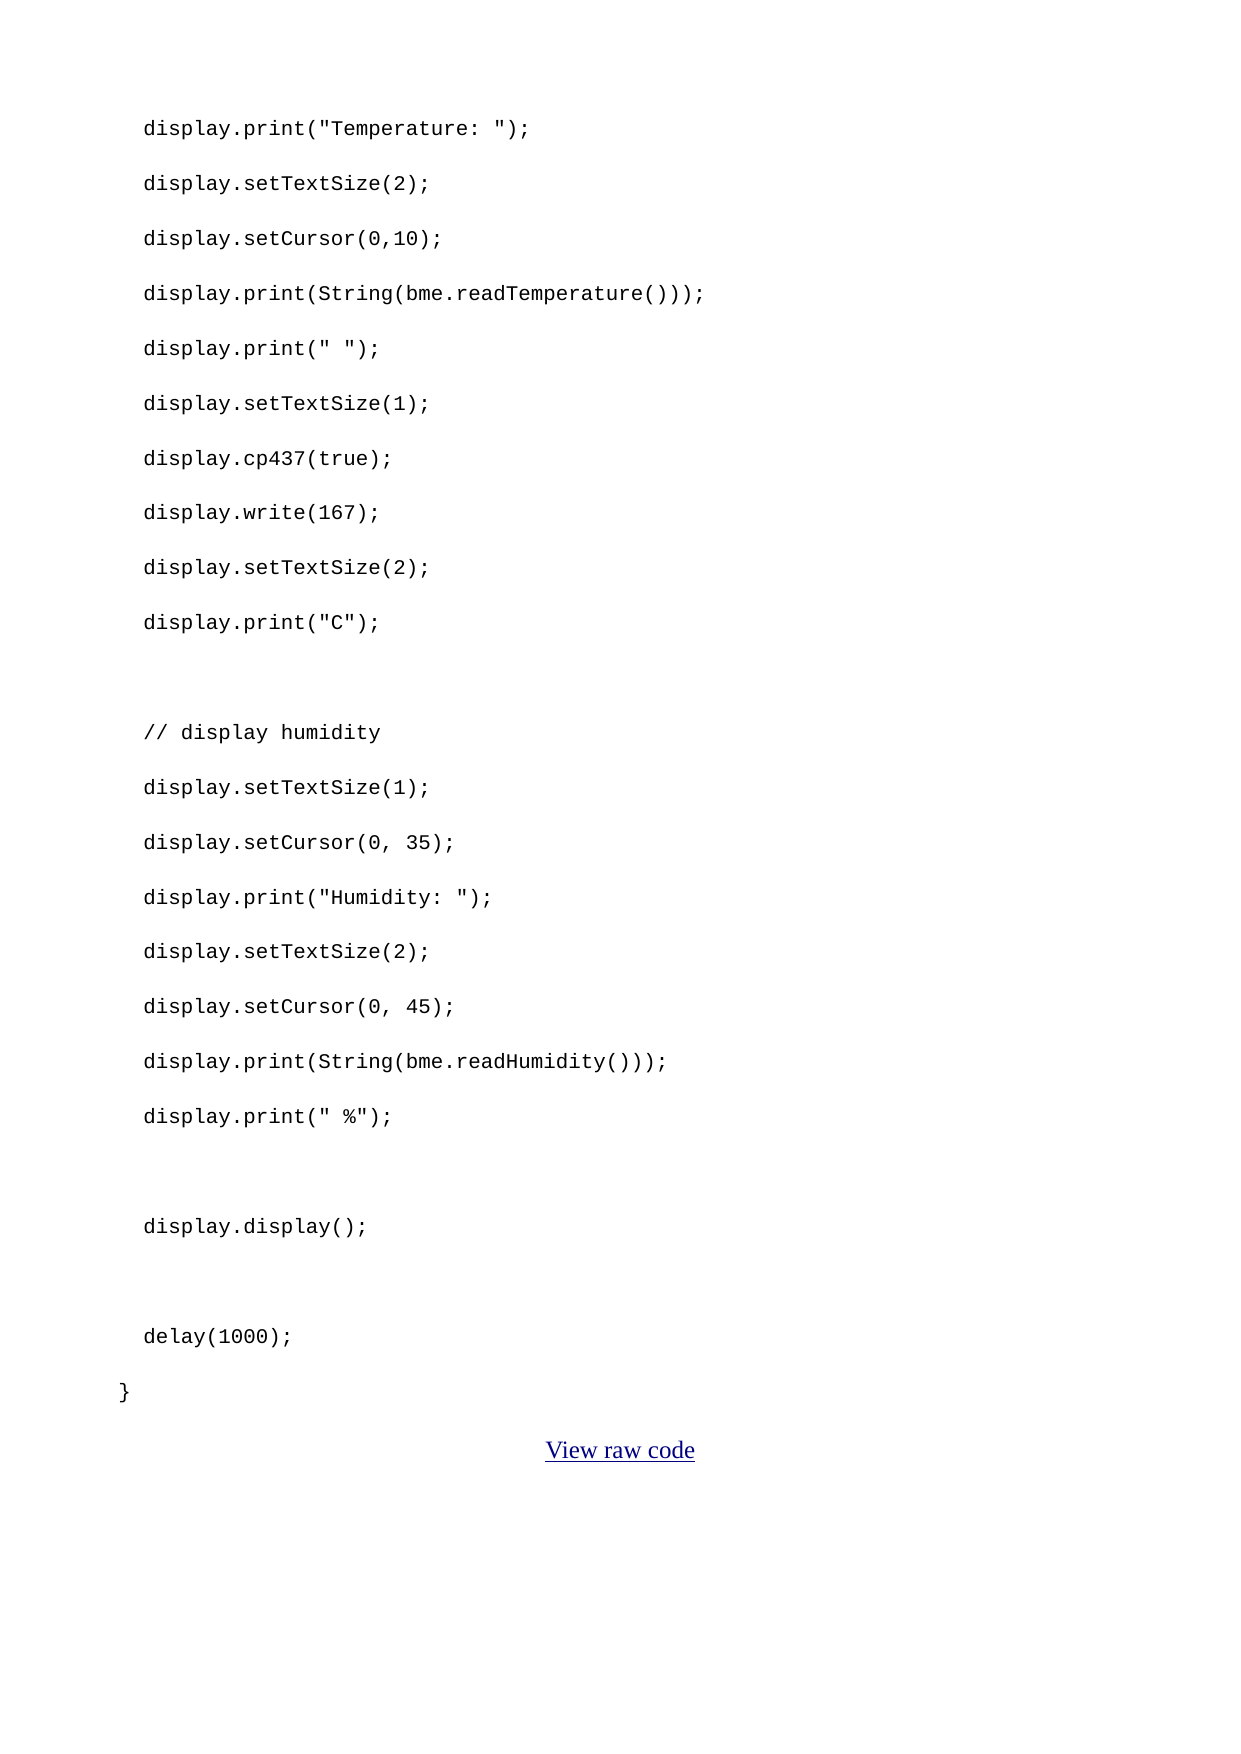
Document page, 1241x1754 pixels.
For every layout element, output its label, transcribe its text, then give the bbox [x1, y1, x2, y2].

text display.setTextSize(1); [118, 777, 1122, 801]
text display.setTextSize(2); [118, 942, 1122, 965]
text // display humidity [118, 722, 1122, 746]
text display.cp437(true); [118, 447, 1122, 471]
text display.print("C"); [118, 612, 1122, 636]
text display.setTextSize(2); [118, 557, 1122, 581]
text display.write(167); [118, 502, 1122, 526]
text } [118, 1381, 1122, 1404]
text display.print(String(bme.readTemperature())); [118, 283, 1122, 306]
text display.print("Humidity: "); [118, 887, 1122, 910]
text display.setTextSize(2); [118, 173, 1122, 197]
text display.print("Temperature: "); [118, 118, 1122, 142]
text display.setCursor(0, 35); [118, 832, 1122, 855]
text display.setCursor(0,10); [118, 228, 1122, 252]
text display.print(" "); [118, 338, 1122, 361]
text display.print(" %"); [118, 1106, 1122, 1130]
text View raw code [118, 1436, 1122, 1464]
text display.print(String(bme.readHumidity())); [118, 1051, 1122, 1075]
text display.setTextSize(1); [118, 393, 1122, 416]
text display.display(); [118, 1216, 1122, 1240]
text display.setCursor(0, 45); [118, 996, 1122, 1020]
text delay(1000); [118, 1326, 1122, 1349]
